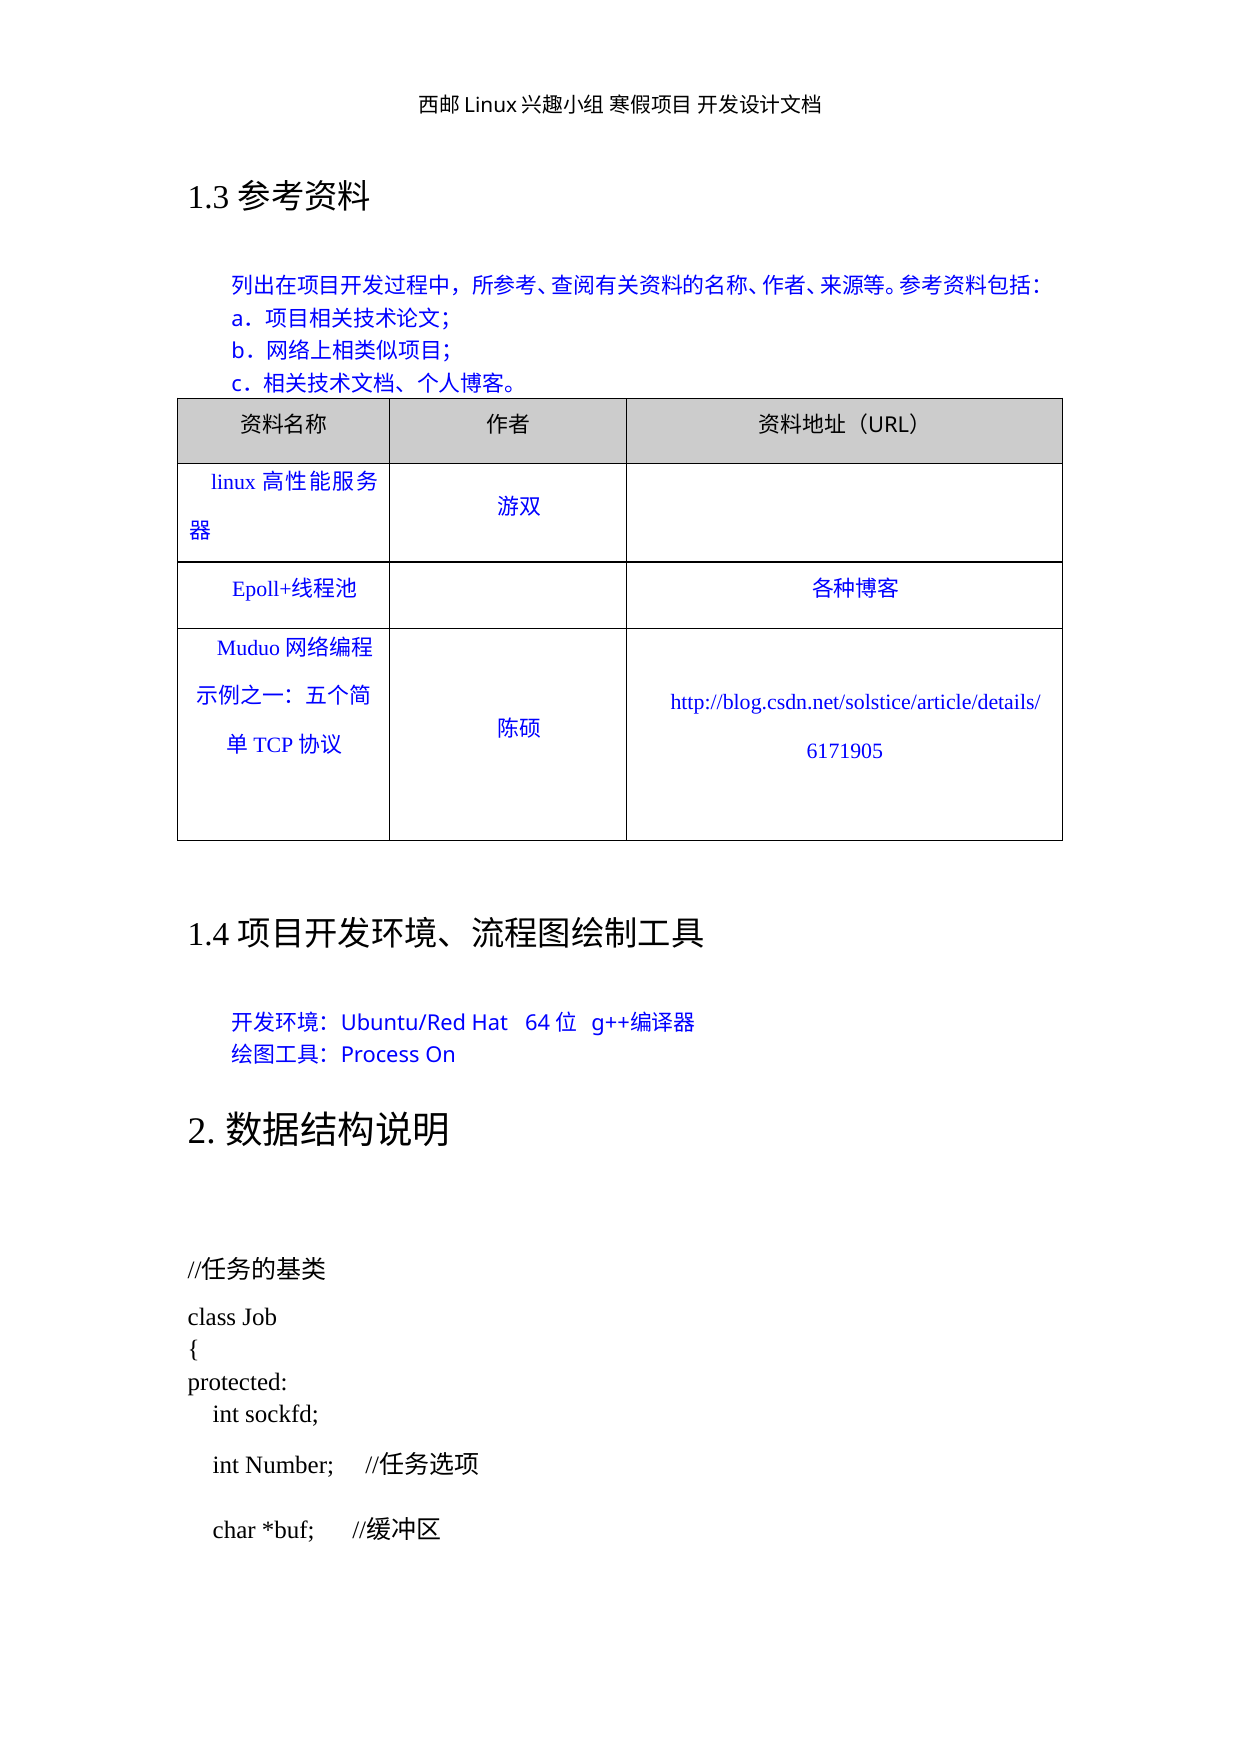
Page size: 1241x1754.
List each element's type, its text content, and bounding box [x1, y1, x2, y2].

text int sockfd; [187, 1398, 1053, 1431]
text //任务的基类 [187, 1236, 1053, 1301]
subtitle 数据结构说明 [187, 1094, 1053, 1159]
table_header 作者 [390, 399, 626, 463]
table_cell 各种博客 [627, 563, 1062, 628]
table_cell [390, 563, 626, 628]
table_cell Epoll+线程池 [178, 563, 389, 628]
subtitle 参考资料 [187, 162, 1053, 227]
table_cell http://blog.csdn.net/solstice/article/details/6171905 [627, 629, 1062, 840]
table_cell linux高性能服务器 [178, 464, 389, 561]
text char *buf; //缓冲区 [187, 1496, 1053, 1561]
table_header 资料名称 [178, 399, 389, 463]
table_cell [627, 464, 1062, 561]
table_cell 陈硕 [390, 629, 626, 840]
text 绘图工具：Process On [187, 1037, 1053, 1069]
text 开发环境：Ubuntu/Red Hat 64位 g++编译器 [187, 1004, 1053, 1037]
text class Job [187, 1301, 1053, 1333]
text b．网络上相类似项目； [187, 333, 1053, 365]
text 列出在项目开发过程中，所参考、查阅有关资料的名称、作者、来源等。参考资料包括： [187, 268, 1053, 300]
text c．相关技术文档、个人博客。 [187, 365, 1053, 398]
text a．项目相关技术论文； [187, 300, 1053, 333]
text { [187, 1333, 1053, 1366]
text int Number; //任务选项 [187, 1431, 1053, 1496]
subtitle 项目开发环境、流程图绘制工具 [187, 898, 1053, 963]
table_header 资料地址（URL） [627, 399, 1062, 463]
text protected: [187, 1366, 1053, 1398]
table_cell 游双 [390, 464, 626, 561]
table_cell Muduo 网络编程示例之一：五个简单 TCP 协议 [178, 629, 389, 840]
